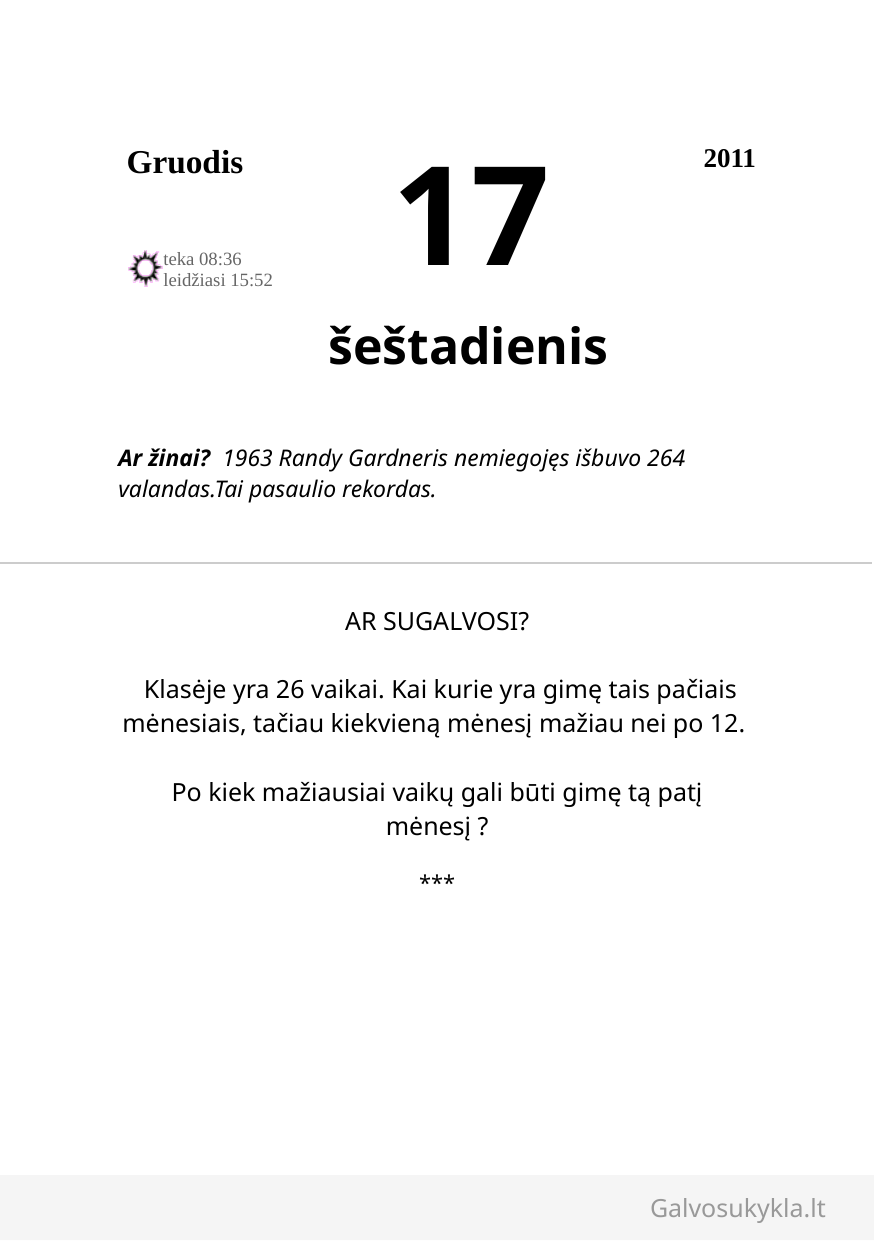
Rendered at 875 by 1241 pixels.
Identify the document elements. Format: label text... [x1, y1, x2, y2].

table_header 17 šeštadienis [299, 118, 638, 379]
text Klasėje yra 26 vaikai. Kai kurie yra gimę tais pačiais mėnesiais, tačiau kiekvieną mėnesį mažiau nei po 12. [118, 672, 756, 740]
text *** [118, 867, 756, 897]
table_header 2011 [638, 118, 756, 379]
text AR SUGALVOSI? [118, 604, 756, 638]
table_header Gruodis teka 08:36 leidžiasi 15:52 [118, 118, 298, 287]
text Po kiek mažiausiai vaikų gali būti gimę tą patį mėnesį ? [118, 774, 756, 842]
text Ar žinai? 1963 Randy Gardneris nemiegojęs išbuvo 264 valandas.Tai pasaulio rekordas. [118, 442, 756, 504]
table_header [118, 288, 298, 379]
picture [127, 250, 164, 288]
